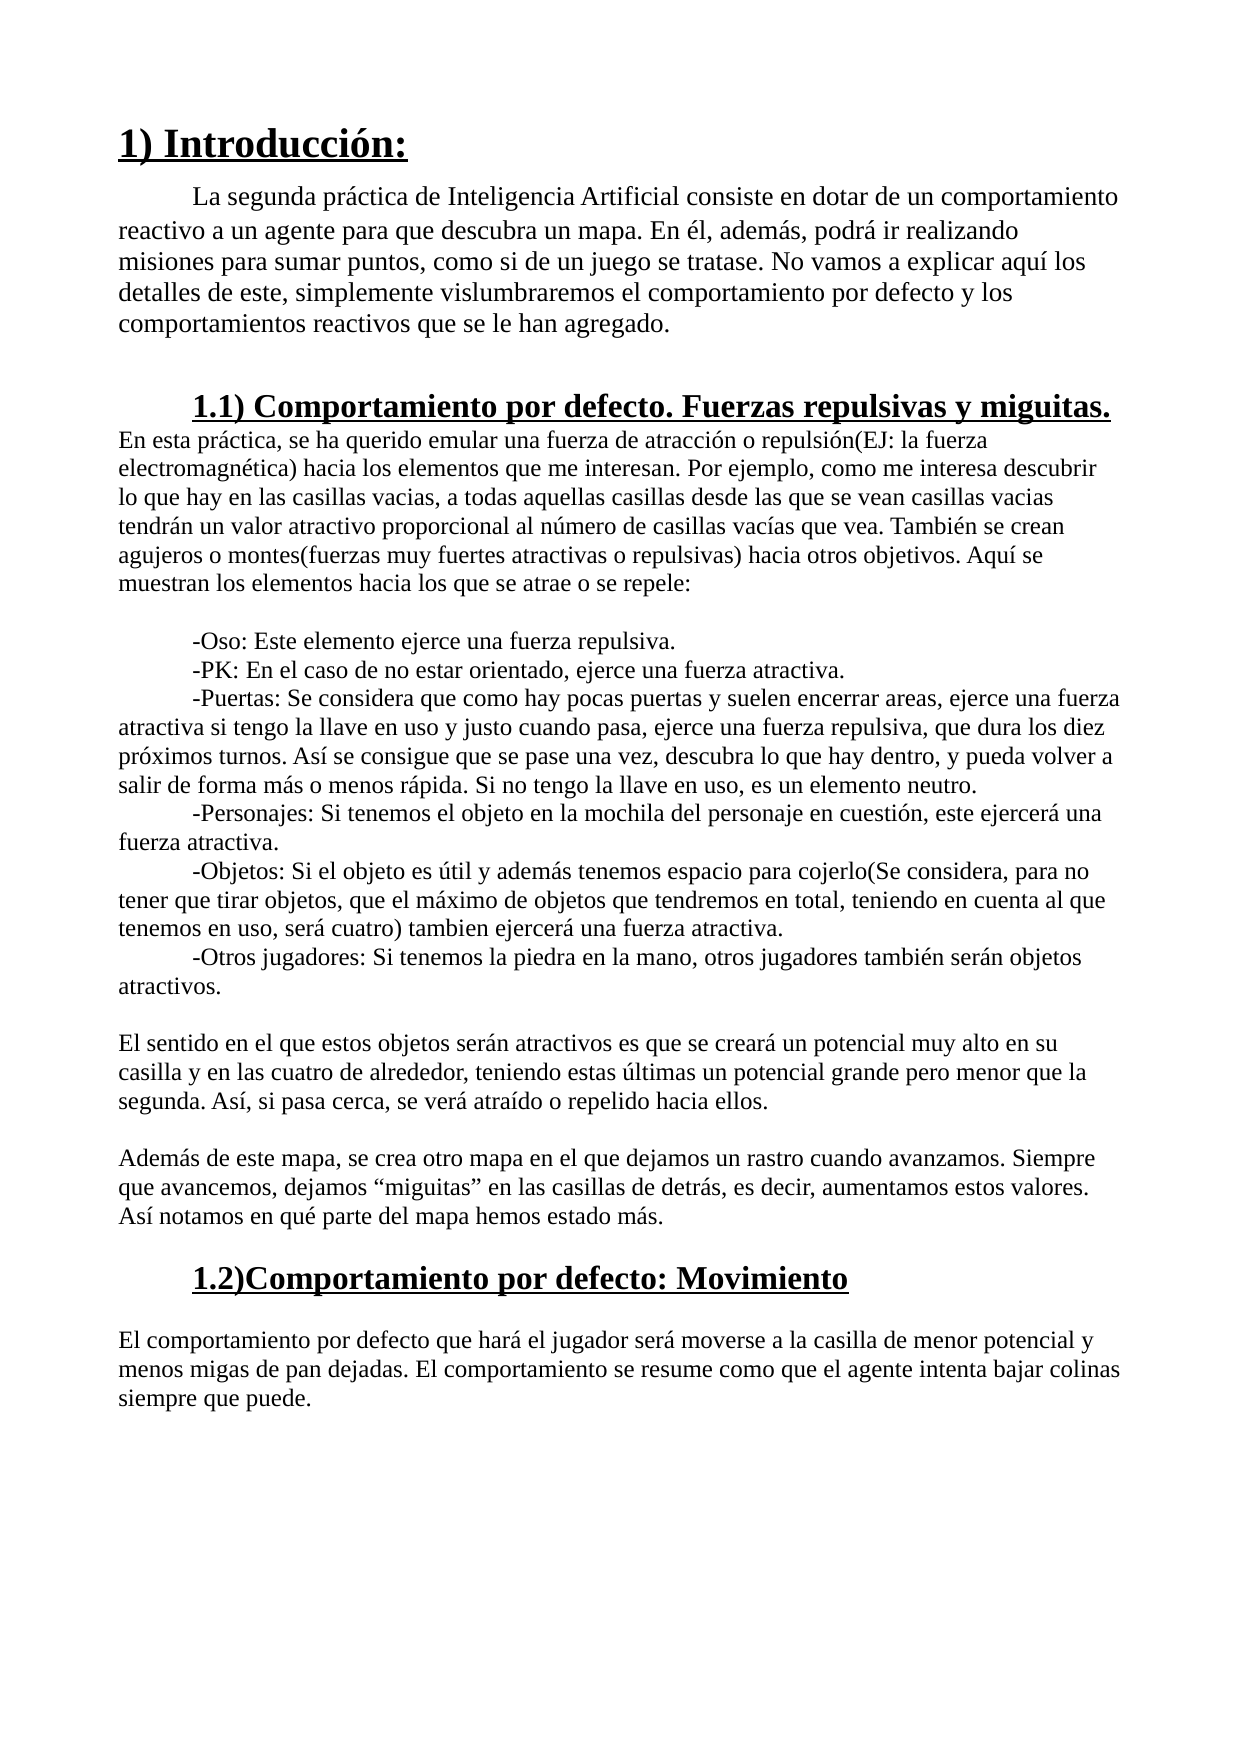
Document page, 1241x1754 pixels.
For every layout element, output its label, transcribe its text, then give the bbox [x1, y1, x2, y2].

text El comportamiento por defecto que hará el jugador será moverse a la casilla de menor potencial y menos migas de pan dejadas. El comportamiento se resume como que el agente intenta bajar colinas siempre que puede. [118, 1326, 1122, 1412]
text El sentido en el que estos objetos serán atractivos es que se creará un potencial muy alto en su casilla y en las cuatro de alrededor, teniendo estas últimas un potencial grande pero menor que la segunda. Así, si pasa cerca, se verá atraído o repelido hacia ellos. [118, 1028, 1122, 1115]
text -Personajes: Si tenemos el objeto en la mochila del personaje en cuestión, este ejercerá una fuerza atractiva. [118, 798, 1122, 856]
text En esta práctica, se ha querido emular una fuerza de atracción o repulsión(EJ: la fuerza electromagnética) hacia los elementos que me interesan. Por ejemplo, como me interesa descubrir lo que hay en las casillas vacias, a todas aquellas casillas desde las que se vean casillas vacias tendrán un valor atractivo proporcional al número de casillas vacías que vea. También se crean agujeros o montes(fuerzas muy fuertes atractivas o repulsivas) hacia otros objetivos. Aquí se muestran los elementos hacia los que se atrae o se repele: [118, 425, 1122, 597]
text -Objetos: Si el objeto es útil y además tenemos espacio para cojerlo(Se considera, para no tener que tirar objetos, que el máximo de objetos que tendremos en total, teniendo en cuenta al que tenemos en uso, será cuatro) tambien ejercerá una fuerza atractiva. [118, 856, 1122, 942]
text -Otros jugadores: Si tenemos la piedra en la mano, otros jugadores también serán objetos atractivos. [118, 942, 1122, 1000]
text 1.2)Comportamiento por defecto: Movimiento [118, 1258, 1122, 1297]
text Además de este mapa, se crea otro mapa en el que dejamos un rastro cuando avanzamos. Siempre que avancemos, dejamos “miguitas” en las casillas de detrás, es decir, aumentamos estos valores. Así notamos en qué parte del mapa hemos estado más. [118, 1143, 1122, 1230]
text 1) Introducción: [118, 118, 1122, 166]
text -Oso: Este elemento ejerce una fuerza repulsiva. [118, 626, 1122, 655]
text -PK: En el caso de no estar orientado, ejerce una fuerza atractiva. [118, 655, 1122, 683]
text La segunda práctica de Inteligencia Artificial consiste en dotar de un comportamiento reactivo a un agente para que descubra un mapa. En él, además, podrá ir realizando misiones para sumar puntos, como si de un juego se tratase. No vamos a explicar aquí los detalles de este, simplemente vislumbraremos el comportamiento por defecto y los comportamientos reactivos que se le han agregado. [118, 166, 1122, 338]
text -Puertas: Se considera que como hay pocas puertas y suelen encerrar areas, ejerce una fuerza atractiva si tengo la llave en uso y justo cuando pasa, ejerce una fuerza repulsiva, que dura los diez próximos turnos. Así se consigue que se pase una vez, descubra lo que hay dentro, y pueda volver a salir de forma más o menos rápida. Si no tengo la llave en uso, es un elemento neutro. [118, 683, 1122, 798]
text 1.1) Comportamiento por defecto. Fuerzas repulsivas y miguitas. [118, 386, 1122, 425]
